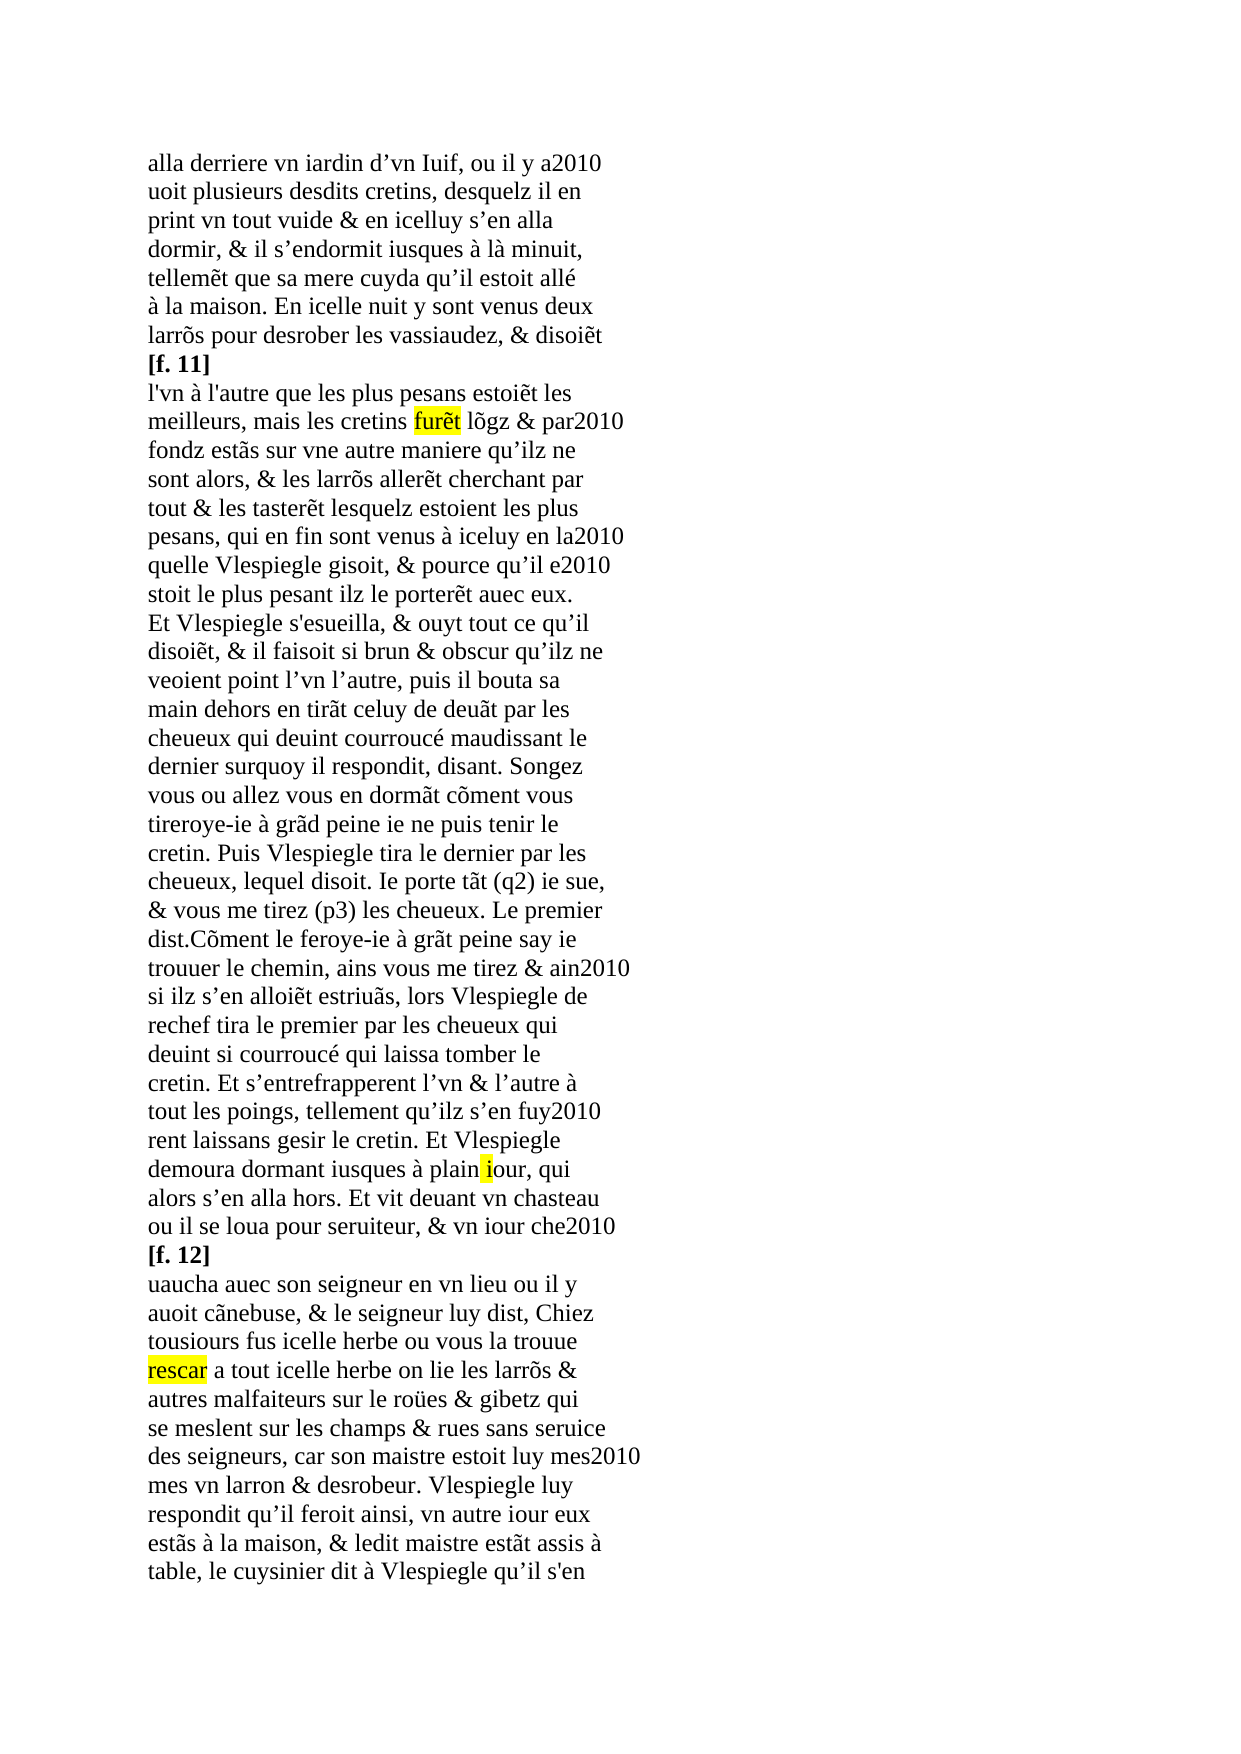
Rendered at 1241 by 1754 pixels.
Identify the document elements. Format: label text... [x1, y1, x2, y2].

text VLespiegle s’en allavn iour à la dedicas2010 se auec sa mere, ou il s’en yura au dis2010 ner, & il chercha vn lieu pour paissiblement dormir affin (q2) nul ne luy fist mal, lors il s’en alla derriere vn iardin d’vn Iuif, ou il y a2010 uoit plusieurs desdits cretins, desquelz il en print vn tout vuide & en icelluy s’en alla dormir, & il s’endormit iusques à là minuit, tellemẽt que sa mere cuyda qu’il estoit allé à la maison. En icelle nuit y sont venus deux larrõs pour desrober les vassiaudez, & disoiẽt [f. 11] [148, 148, 1093, 378]
text l'vn à l'autre que les plus pesans estoiẽt les meilleurs, mais les cretins furẽt lõgz & par2010 fondz estãs sur vne autre maniere qu’ilz ne sont alors, & les larrõs allerẽt cherchant par tout & les tasterẽt lesquelz estoient les plus pesans, qui en fin sont venus à iceluy en la2010 quelle Vlespiegle gisoit, & pource qu’il e2010 stoit le plus pesant ilz le porterẽt auec eux. Et Vlespiegle s'esueilla, & ouyt tout ce qu’il disoiẽt, & il faisoit si brun & obscur qu’ilz ne veoient point l’vn l’autre, puis il bouta sa main dehors en tirãt celuy de deuãt par les cheueux qui deuint courroucé maudissant le dernier surquoy il respondit, disant. Songez vous ou allez vous en dormãt cõment vous tireroye-ie à grãd peine ie ne puis tenir le cretin. Puis Vlespiegle tira le dernier par les cheueux, lequel disoit. Ie porte tãt (q2) ie sue, & vous me tirez (p3) les cheueux. Le premier dist.Cõment le feroye-ie à grãt peine say ie trouuer le chemin, ains vous me tirez & ain2010 si ilz s’en alloiẽt estriuãs, lors Vlespiegle de rechef tira le premier par les cheueux qui deuint si courroucé qui laissa tomber le cretin. Et s’entrefrapperent l’vn & l’autre à tout les poings, tellement qu’ilz s’en fuy2010 rent laissans gesir le cretin. Et Vlespiegle demoura dormant iusques à plain iour, qui alors s’en alla hors. Et vit deuant vn chasteau ou il se loua pour seruiteur, & vn iour che2010 [f. 12] [148, 378, 1093, 1269]
text uaucha auec son seigneur en vn lieu ou il y auoit cãnebuse, & le seigneur luy dist, Chiez tousiours fus icelle herbe ou vous la trouue rescar a tout icelle herbe on lie les larrõs & autres malfaiteurs sur le roües & gibetz qui se meslent sur les champs & rues sans seruice des seigneurs, car son maistre estoit luy mes2010 mes vn larron & desrobeur. Vlespiegle luy respondit qu’il feroit ainsi, vn autre iour eux estãs à la maison, & ledit maistre estãt assis à table, le cuysinier dit à Vlespiegle qu’il s'en [148, 1269, 1093, 1585]
